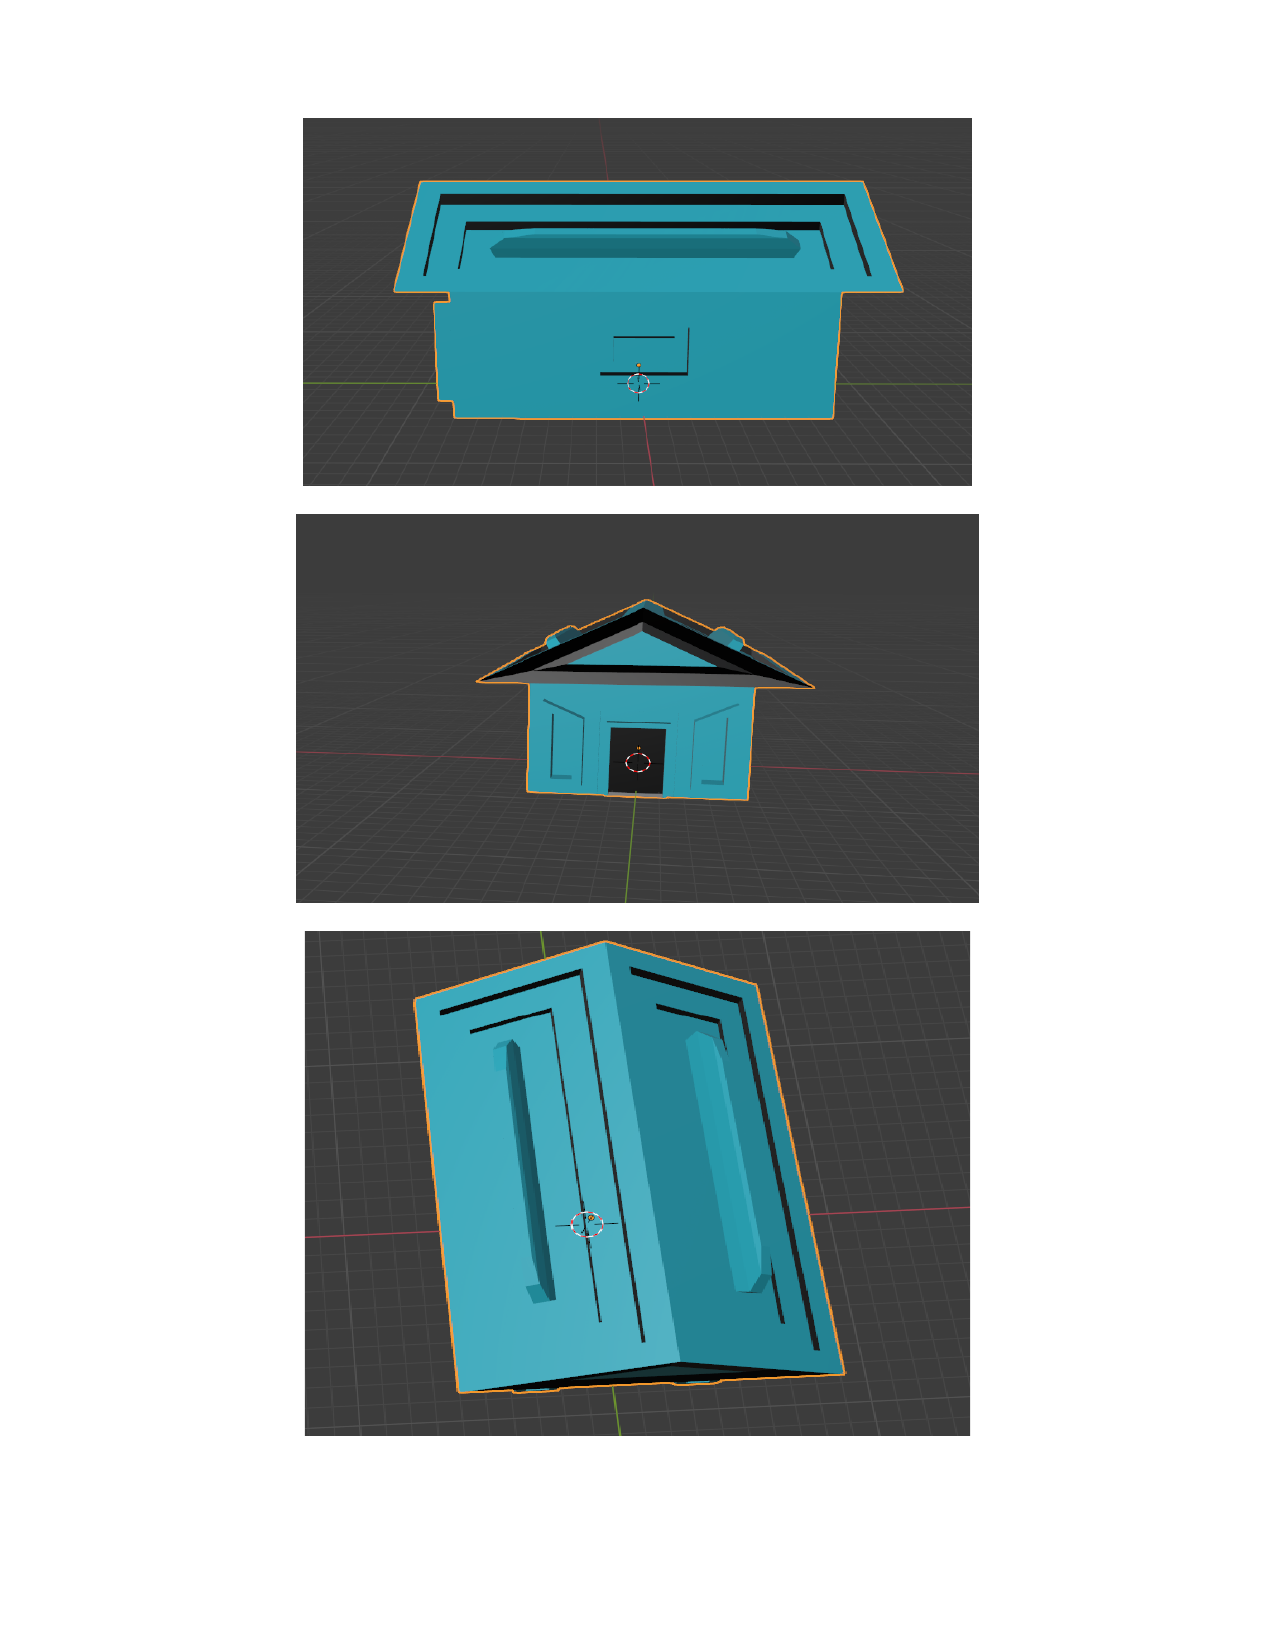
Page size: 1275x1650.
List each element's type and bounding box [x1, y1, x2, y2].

picture [304, 931, 971, 1436]
picture [303, 118, 972, 486]
picture [296, 514, 979, 903]
